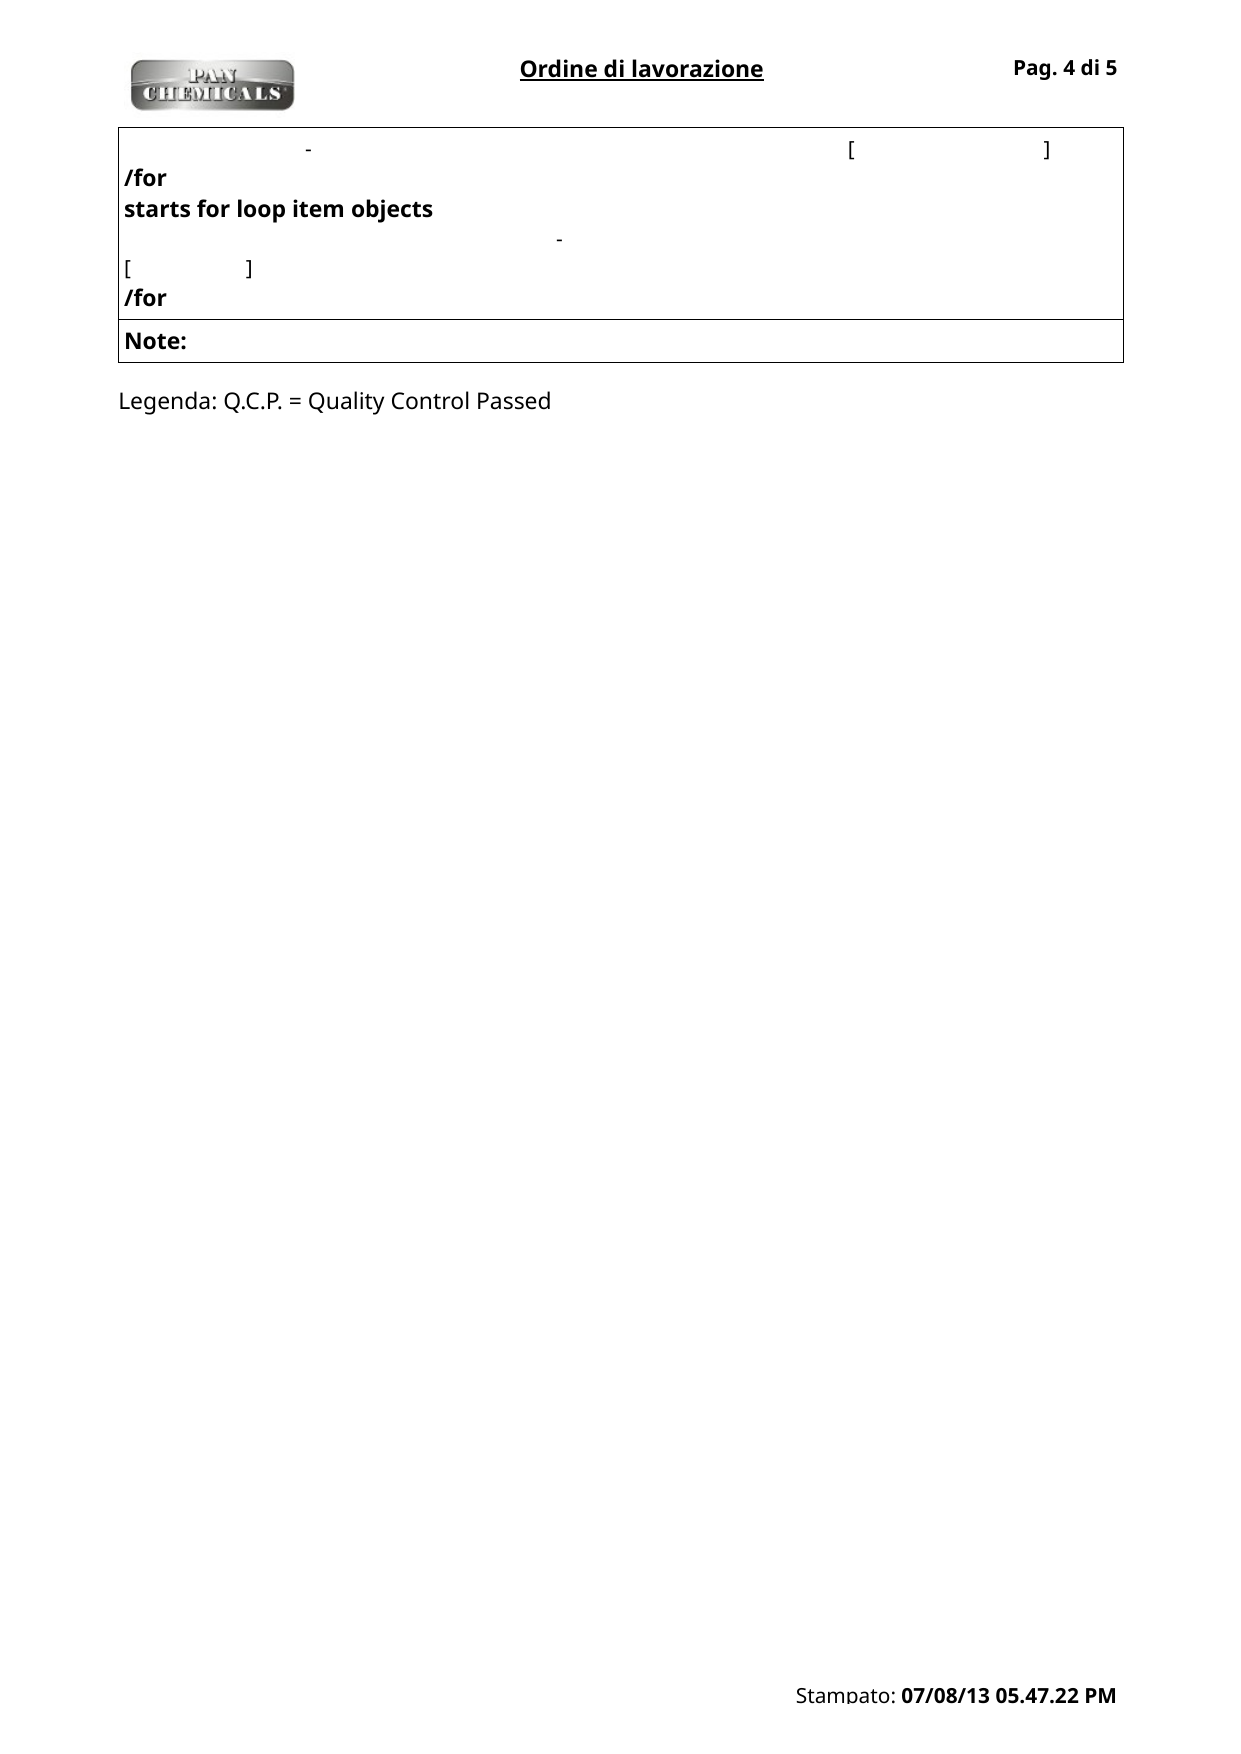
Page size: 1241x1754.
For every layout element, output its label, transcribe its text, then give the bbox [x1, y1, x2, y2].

text Legenda: Q.C.P. = Quality Control Passed [118, 385, 1122, 416]
picture [123, 52, 302, 118]
table_cell Note: <o.lavoration_note> [119, 320, 1123, 362]
text <if test="len(objects)>1 and o.id!=objects[-1].id"> [118, 416, 1122, 445]
table_cell starts for loop item objects <ol.partner_id.name> - <ol.product_ul_id.name if ol.product_ul_id else "non definito"> [<ol.product_uom_qty>] /for starts for loop item objects <"A magazzino" if ol.stock else ol.partner_id.name > - <ol.product_ul_id.name if ol.product_ul_id else "non definito"> [<ol.quantity>] /for [119, 128, 1123, 318]
